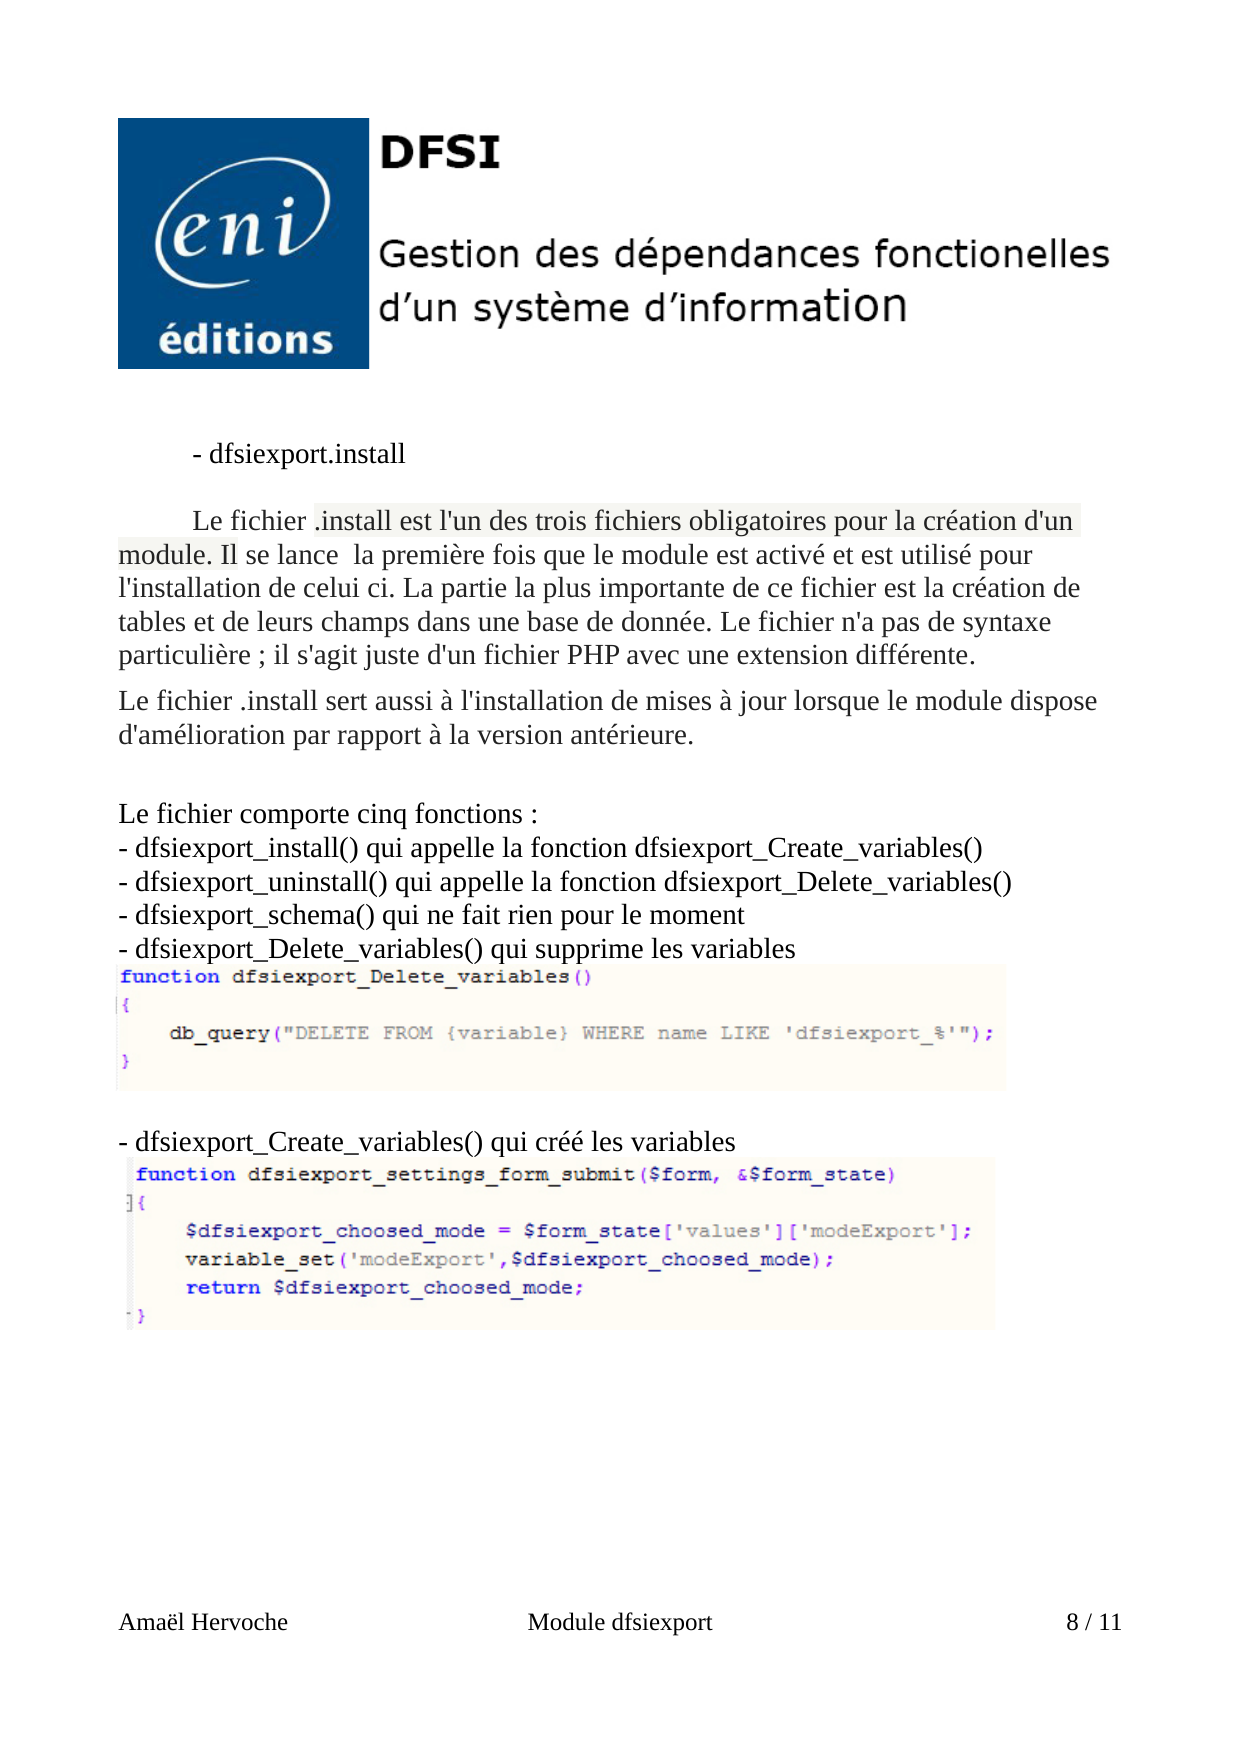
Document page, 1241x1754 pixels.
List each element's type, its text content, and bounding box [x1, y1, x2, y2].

text - dfsiexport_install() qui appelle la fonction dfsiexport_Create_variables() [118, 830, 1122, 864]
text - dfsiexport_schema() qui ne fait rien pour le moment [118, 897, 1122, 931]
text Le fichier .install est l'un des trois fichiers obligatoires pour la création d'un module. Il se lance la première fois que le module est activé et est utilisé pour l'installation de celui ci. La partie la plus importante de ce fichier est la création de tables et de leurs champs dans une base de donnée. Le fichier n'a pas de syntaxe particulière ; il s'agit juste d'un fichier PHP avec une extension différente. [118, 503, 1122, 671]
picture [126, 1157, 996, 1330]
picture [115, 964, 1007, 1091]
text - dfsiexport_Create_variables() qui créé les variables [118, 1124, 1122, 1158]
text - dfsiexport_Delete_variables() qui supprime les variables [118, 931, 1122, 964]
text - dfsiexport.install [118, 436, 1122, 470]
text Le fichier comporte cinq fonctions : [118, 797, 1122, 830]
text - dfsiexport_uninstall() qui appelle la fonction dfsiexport_Delete_variables() [118, 864, 1122, 897]
picture [118, 118, 1123, 369]
text Le fichier .install sert aussi à l'installation de mises à jour lorsque le module dispose d'amélioration par rapport à la version antérieure. [118, 683, 1122, 751]
